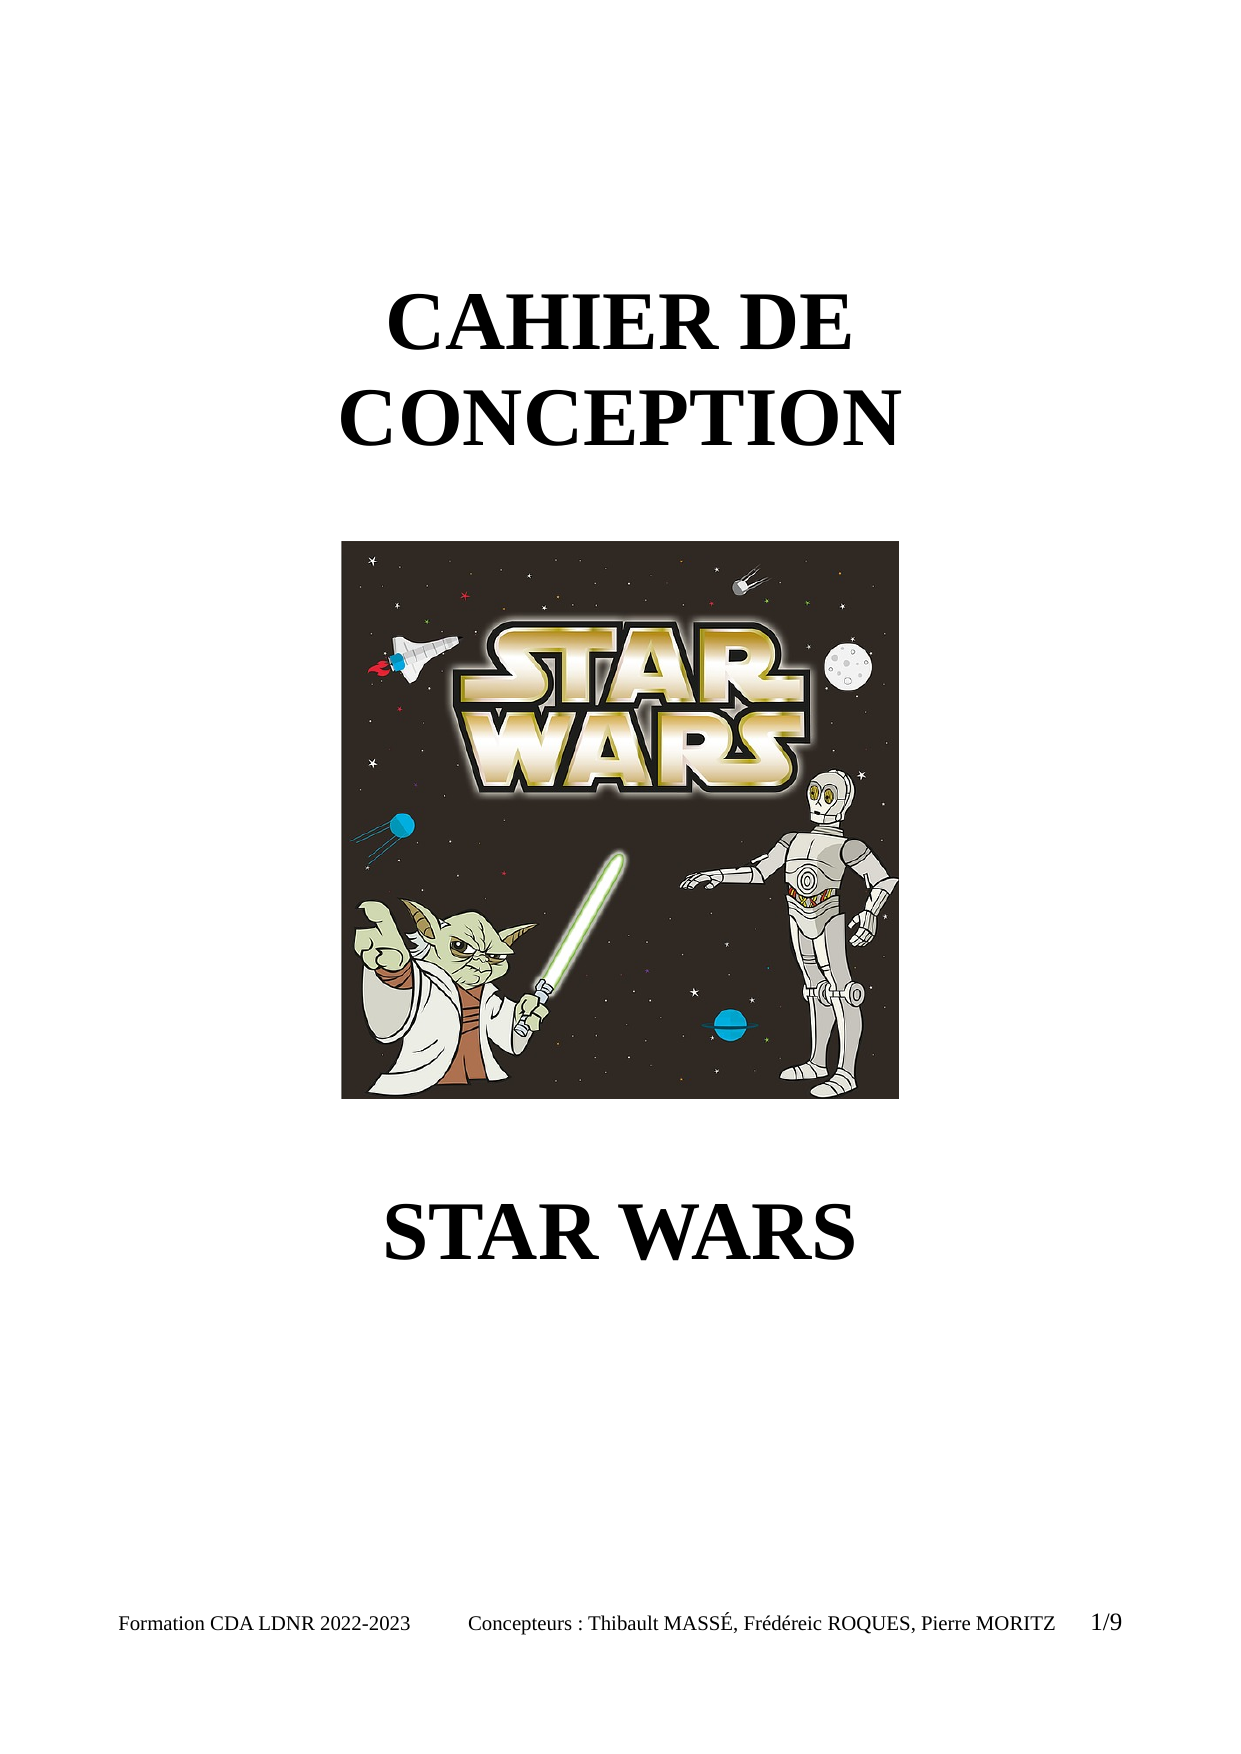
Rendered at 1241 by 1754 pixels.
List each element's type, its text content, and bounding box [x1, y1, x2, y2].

text STAR WARS [118, 1182, 1122, 1278]
text CAHIER DE [118, 271, 1122, 367]
text CONCEPTION [118, 367, 1122, 463]
picture [341, 541, 899, 1099]
